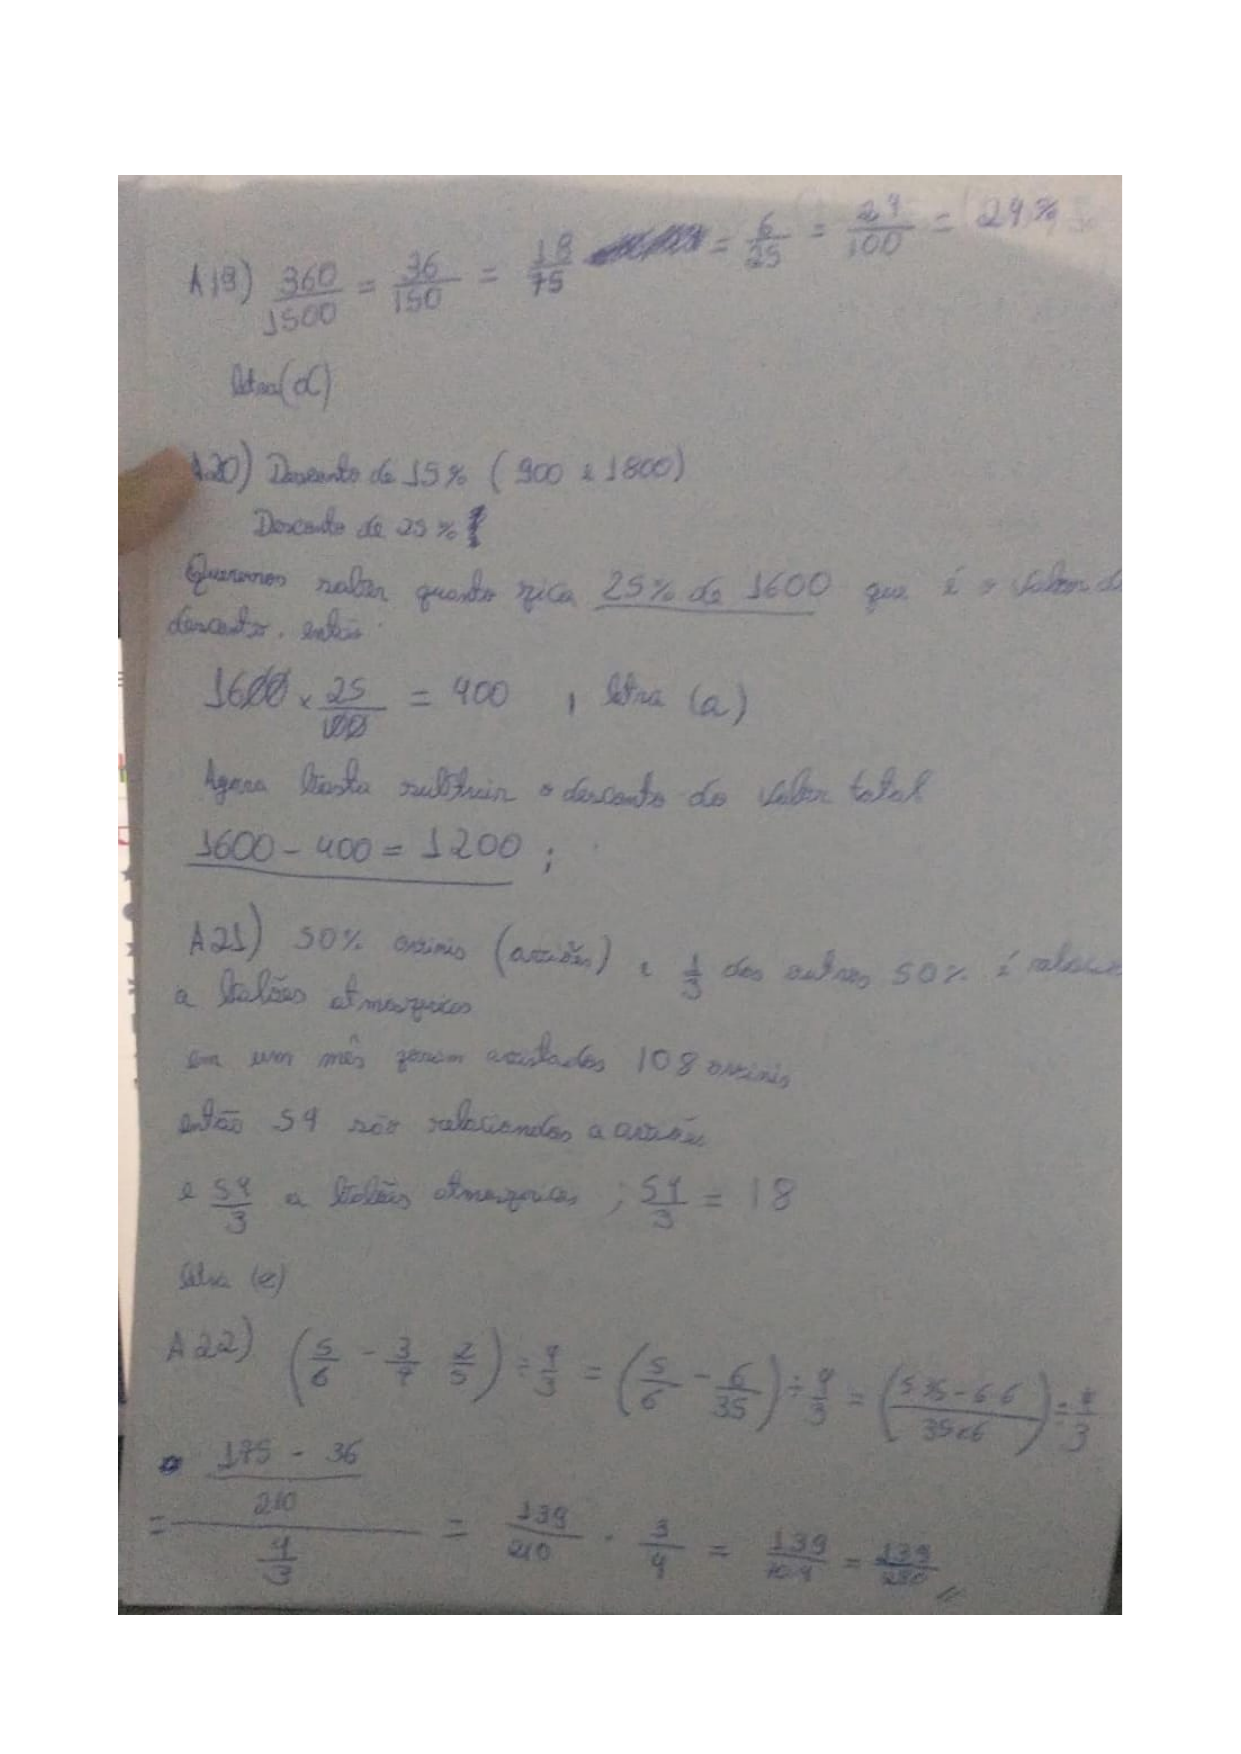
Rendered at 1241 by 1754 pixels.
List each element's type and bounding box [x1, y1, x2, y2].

picture [118, 175, 1123, 1615]
